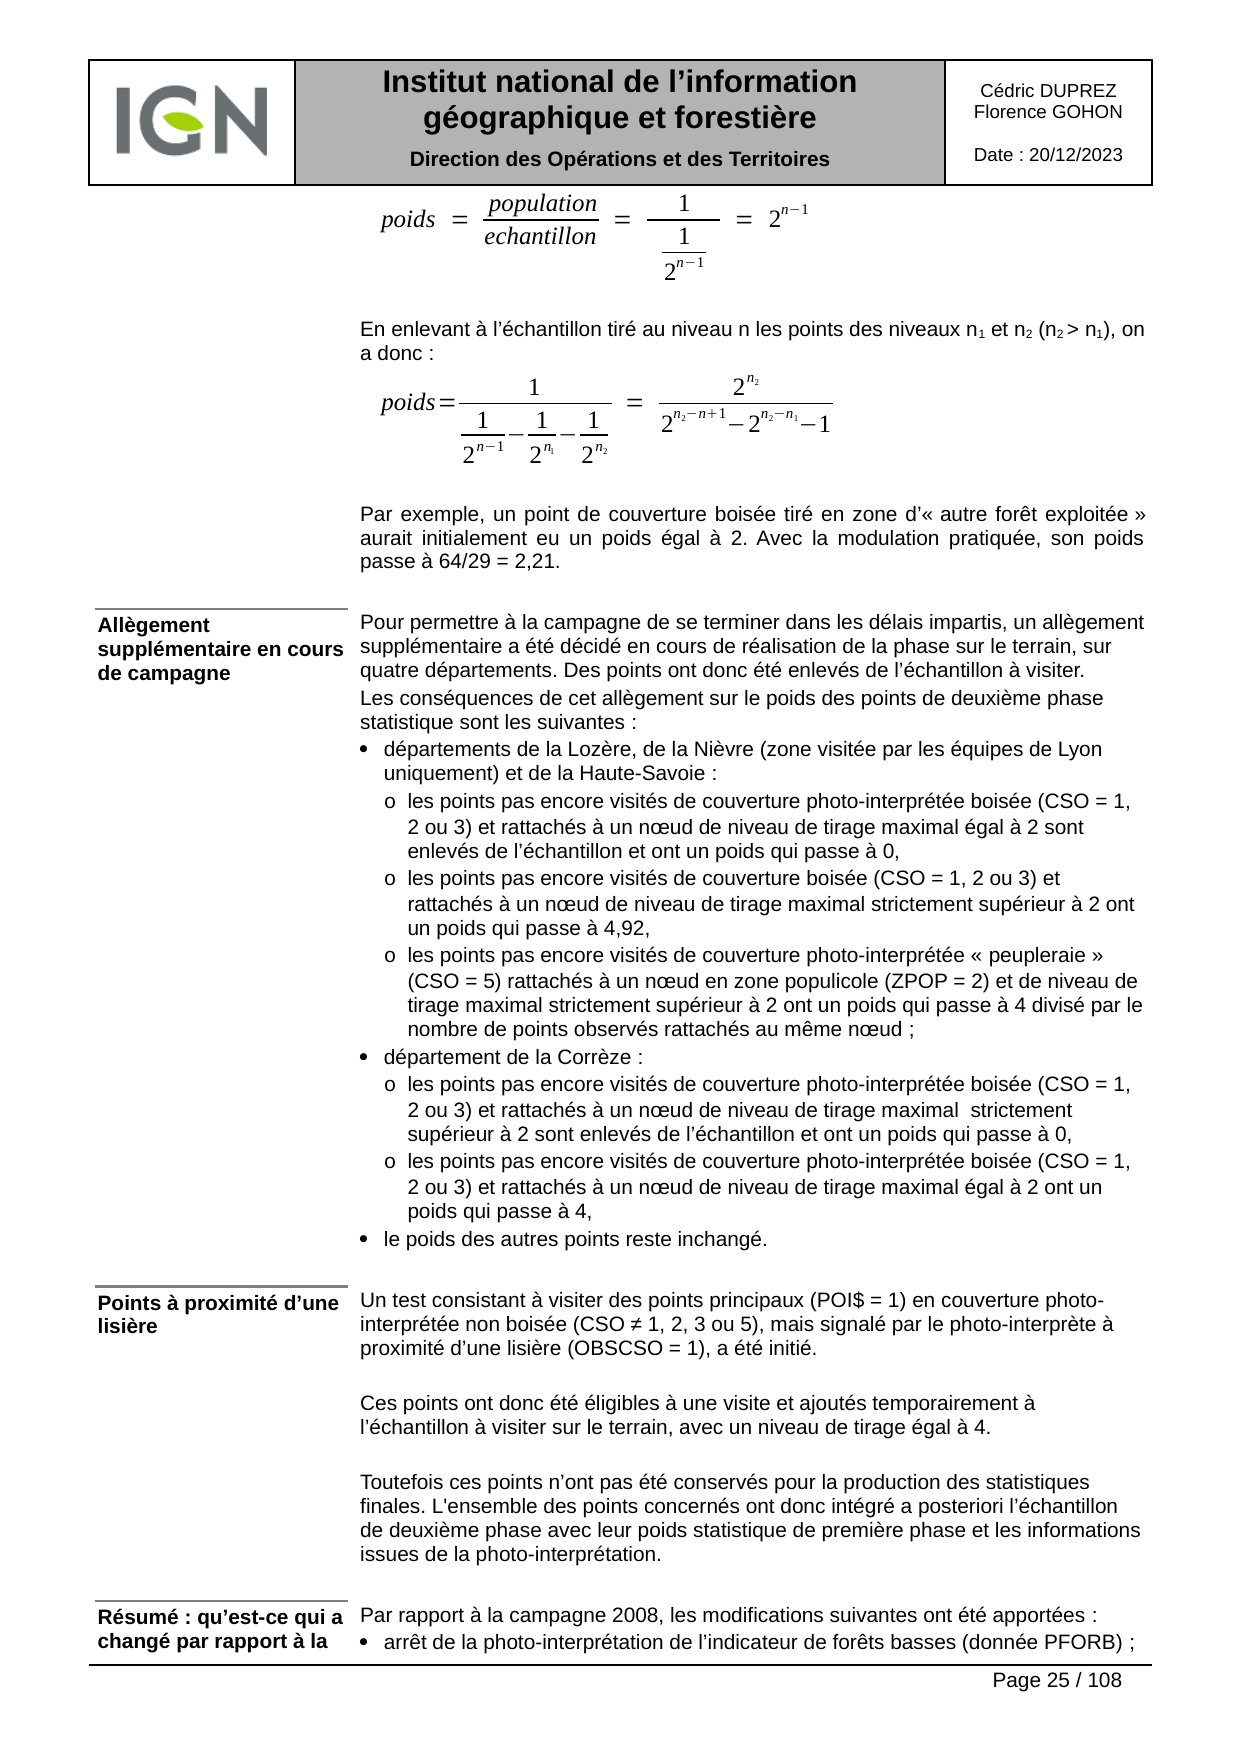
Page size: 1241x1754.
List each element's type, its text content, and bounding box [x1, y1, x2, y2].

table_cell Compte tenu de la charge supplémentaire représentée par un test de retour sur les points de la deuxième campagne (2006), il a été nécessaire de procéder à une diminution d’environ 10 % du nombre initial des points de couverture boisée ouverte, fermée ou bosquet à visiter sur le terrain. Afin d’éviter tout biais, et de ne pas compliquer le calcul du poids des points levés, la modulation consiste à retirer du tirage les points de couverture photo-interprétée boisée ouverte, fermée ou bosquet (CSO = 1, 2 ou 3) dont le niveau maximal de sondage (TIRMAX) est 5 ou 6. La mise à jour du poids de deuxième phase statistique de ces points suit donc le principe suivant : l’ensemble des points de la grille (la population) est découpé en points de niveaux 1, 2, 3… La fraction de la population dont le niveau de tirage est n est donc . Pour une population valant 1, on a donc : Un échantillon tiré au niveau 2 a donc tous les points de niveau 2 ou plus, et représente : Chaque point de cet échantillon a donc un poids qui vaut : Chaque échantillon de niveau n a un poids valant : En enlevant à l’échantillon tiré au niveau n les points des niveaux n1 et n2 (n2 > n1), on a donc : Par exemple, un point de couverture boisée tiré en zone d’« autre forêt exploitée » aurait initialement eu un poids égal à 2. Avec la modulation pratiquée, son poids passe à 64/29 = 2,21. [354, 186, 1152, 607]
table_cell Un test consistant à visiter des points principaux (POI$ = 1) en couverture photo-interprétée non boisée (CSO ≠ 1, 2, 3 ou 5), mais signalé par le photo-interprète à proximité d’une lisière (OBSCSO = 1), a été initié. Ces points ont donc été éligibles à une visite et ajoutés temporairement à l’échantillon à visiter sur le terrain, avec un niveau de tirage égal à 4. Toutefois ces points n’ont pas été conservés pour la production des statistiques finales. L'ensemble des points concernés ont donc intégré a posteriori l’échantillon de deuxième phase avec leur poids statistique de première phase et les informations issues de la photo-interprétation. [354, 1284, 1152, 1599]
table_cell Points à proximité d’une lisière [89, 1284, 354, 1599]
table_cell Pour permettre à la campagne de se terminer dans les délais impartis, un allègement supplémentaire a été décidé en cours de réalisation de la phase sur le terrain, sur quatre départements. Des points ont donc été enlevés de l’échantillon à visiter. Les conséquences de cet allègement sur le poids des points de deuxième phase statistique sont les suivantes : départements de la Lozère, de la Nièvre (zone visitée par les équipes de Lyon uniquement) et de la Haute-Savoie : les points pas encore visités de couverture photo-interprétée boisée (CSO = 1, 2 ou 3) et rattachés à un nœud de niveau de tirage maximal égal à 2 sont enlevés de l’échantillon et ont un poids qui passe à 0, les points pas encore visités de couverture boisée (CSO = 1, 2 ou 3) et rattachés à un nœud de niveau de tirage maximal strictement supérieur à 2 ont un poids qui passe à 4,92, les points pas encore visités de couverture photo-interprétée « peupleraie » (CSO = 5) rattachés à un nœud en zone populicole (ZPOP = 2) et de niveau de tirage maximal strictement supérieur à 2 ont un poids qui passe à 4 divisé par le nombre de points observés rattachés au même nœud ; département de la Corrèze : les points pas encore visités de couverture photo-interprétée boisée (CSO = 1, 2 ou 3) et rattachés à un nœud de niveau de tirage maximal strictement supérieur à 2 sont enlevés de l’échantillon et ont un poids qui passe à 0, les points pas encore visités de couverture photo-interprétée boisée (CSO = 1, 2 ou 3) et rattachés à un nœud de niveau de tirage maximal égal à 2 ont un poids qui passe à 4, le poids des autres points reste inchangé. [354, 607, 1152, 1284]
table_cell Résumé : qu’est-ce qui a changé par rapport à la [89, 1599, 354, 1662]
table_cell Par rapport à la campagne 2008, les modifications suivantes ont été apportées : arrêt de la photo-interprétation de l’indicateur de forêts basses (donnée PFORB) ; ajout de la photo-interprétation de l’indicateur de formation linéaire inventoriée (donnée FLI) ; simplification de la nomenclature de l’utilisation photo-interprétée (donnée UTO) à deux modalités ; allègement exceptionnel de l’échantillon à visiter sur le terrain en cours de campagne ; test sur la visite de points dont la couverture photo-interprétée n’est pas boisée, sans haie à moins de 25 m, mais situés à proximité d’une lisière. [354, 1599, 1152, 1662]
table_cell Allègement supplémentaire en cours de campagne [89, 607, 354, 1284]
table_cell [89, 186, 354, 607]
picture [91, 62, 293, 180]
